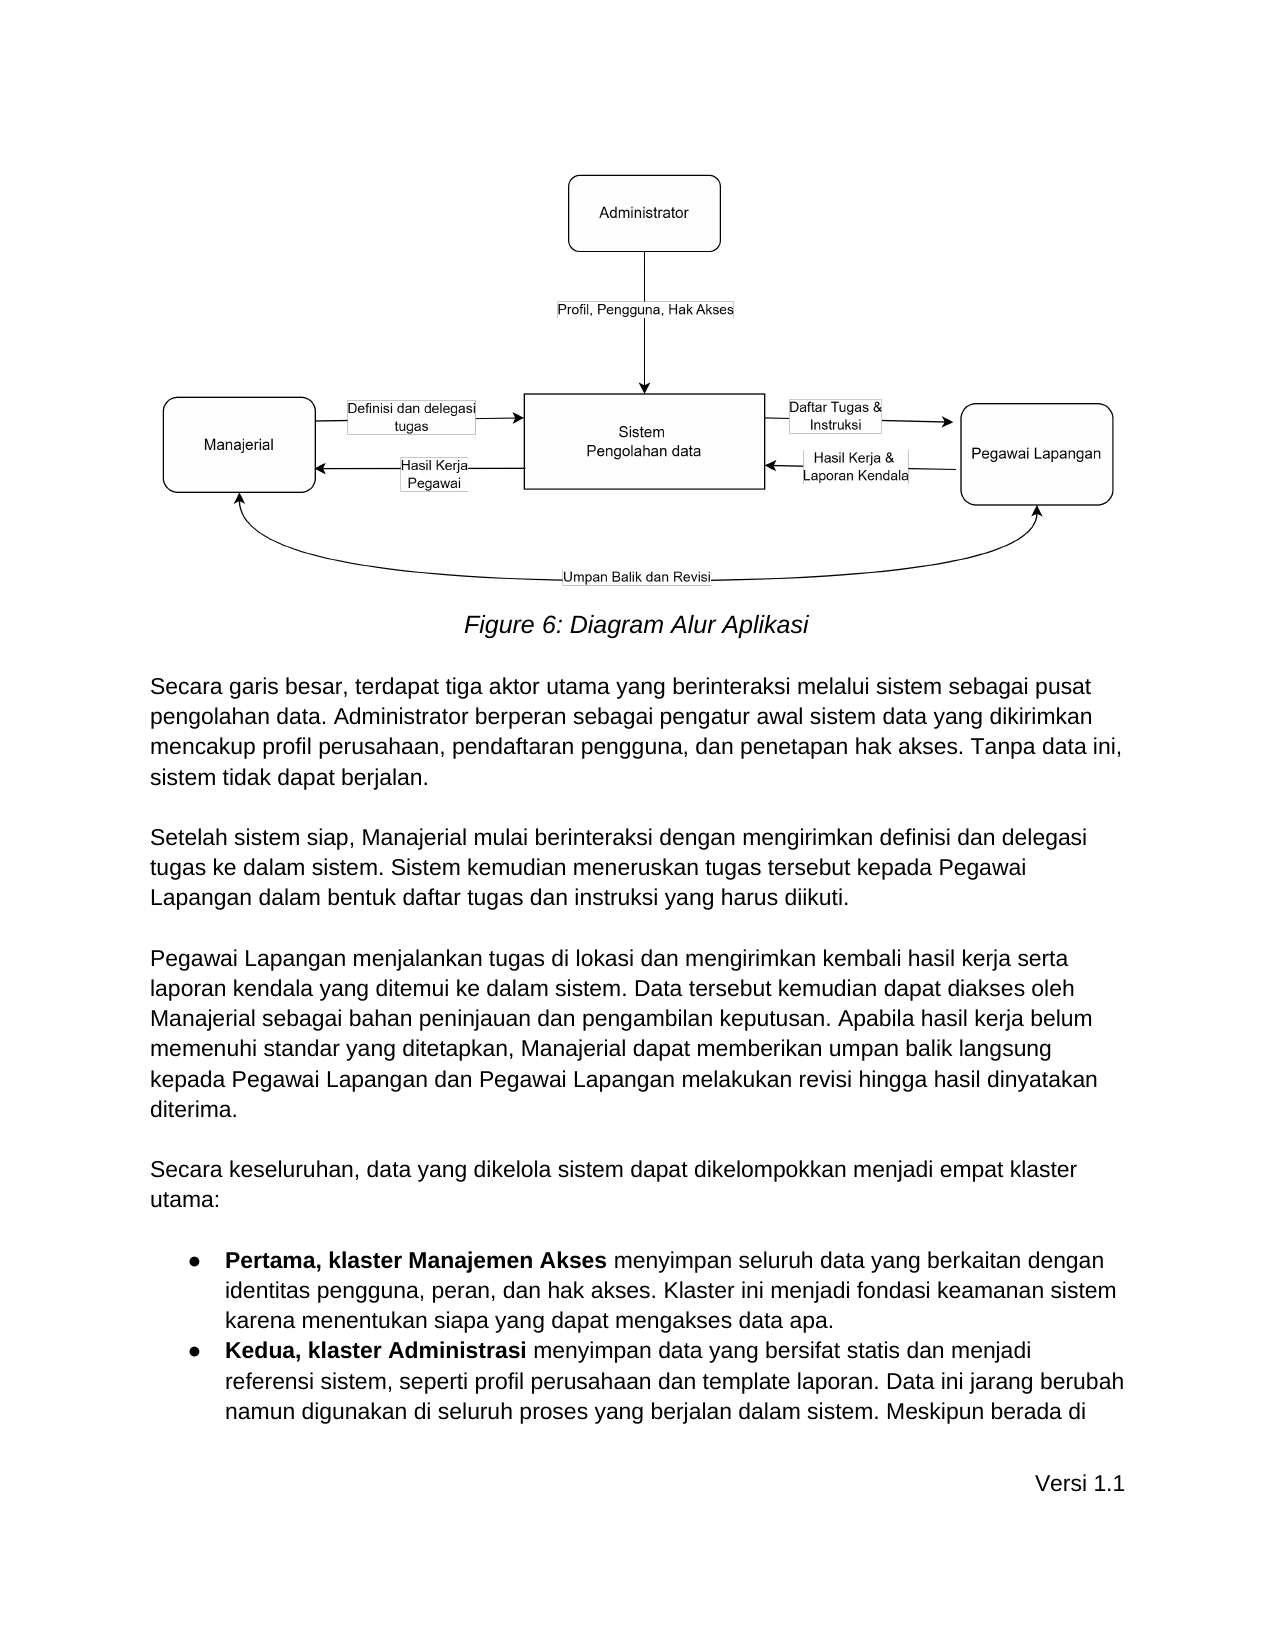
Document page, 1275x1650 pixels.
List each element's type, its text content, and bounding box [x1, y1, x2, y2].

text Secara keseluruhan, data yang dikelola sistem dapat dikelompokkan menjadi empat klaster utama: [150, 1156, 1125, 1213]
text Figure 6: Diagram Alur Aplikasi [150, 598, 1125, 639]
text Pegawai Lapangan menjalankan tugas di lokasi dan mengirimkan kembali hasil kerja serta laporan kendala yang ditemui ke dalam sistem. Data tersebut kemudian dapat diakses oleh Manajerial sebagai bahan peninjauan dan pengambilan keputusan. Apabila hasil kerja belum memenuhi standar yang ditetapkan, Manajerial dapat memberikan umpan balik langsung kepada Pegawai Lapangan dan Pegawai Lapangan melakukan revisi hingga hasil dinyatakan diterima. [150, 945, 1125, 1122]
list Kedua, klaster Administrasi menyimpan data yang bersifat statis dan menjadi referensi sistem, seperti profil perusahaan dan template laporan. Data ini jarang berubah namun digunakan di seluruh proses yang berjalan dalam sistem. Meskipun berada di [187, 1337, 1125, 1424]
text Secara garis besar, terdapat tiga aktor utama yang berinteraksi melalui sistem sebagai pusat pengolahan data. Administrator berperan sebagai pengatur awal sistem data yang dikirimkan mencakup profil perusahaan, pendaftaran pengguna, dan penetapan hak akses. Tanpa data ini, sistem tidak dapat berjalan. [150, 673, 1125, 790]
text Setelah sistem siap, Manajerial mulai berinteraksi dengan mengirimkan definisi dan delegasi tugas ke dalam sistem. Sistem kemudian meneruskan tugas tersebut kepada Pegawai Lapangan dalam bentuk daftar tugas dan instruksi yang harus diikuti. [150, 824, 1125, 911]
picture [150, 162, 1125, 598]
list Pertama, klaster Manajemen Akses menyimpan seluruh data yang berkaitan dengan identitas pengguna, peran, dan hak akses. Klaster ini menjadi fondasi keamanan sistem karena menentukan siapa yang dapat mengakses data apa. [187, 1247, 1125, 1333]
